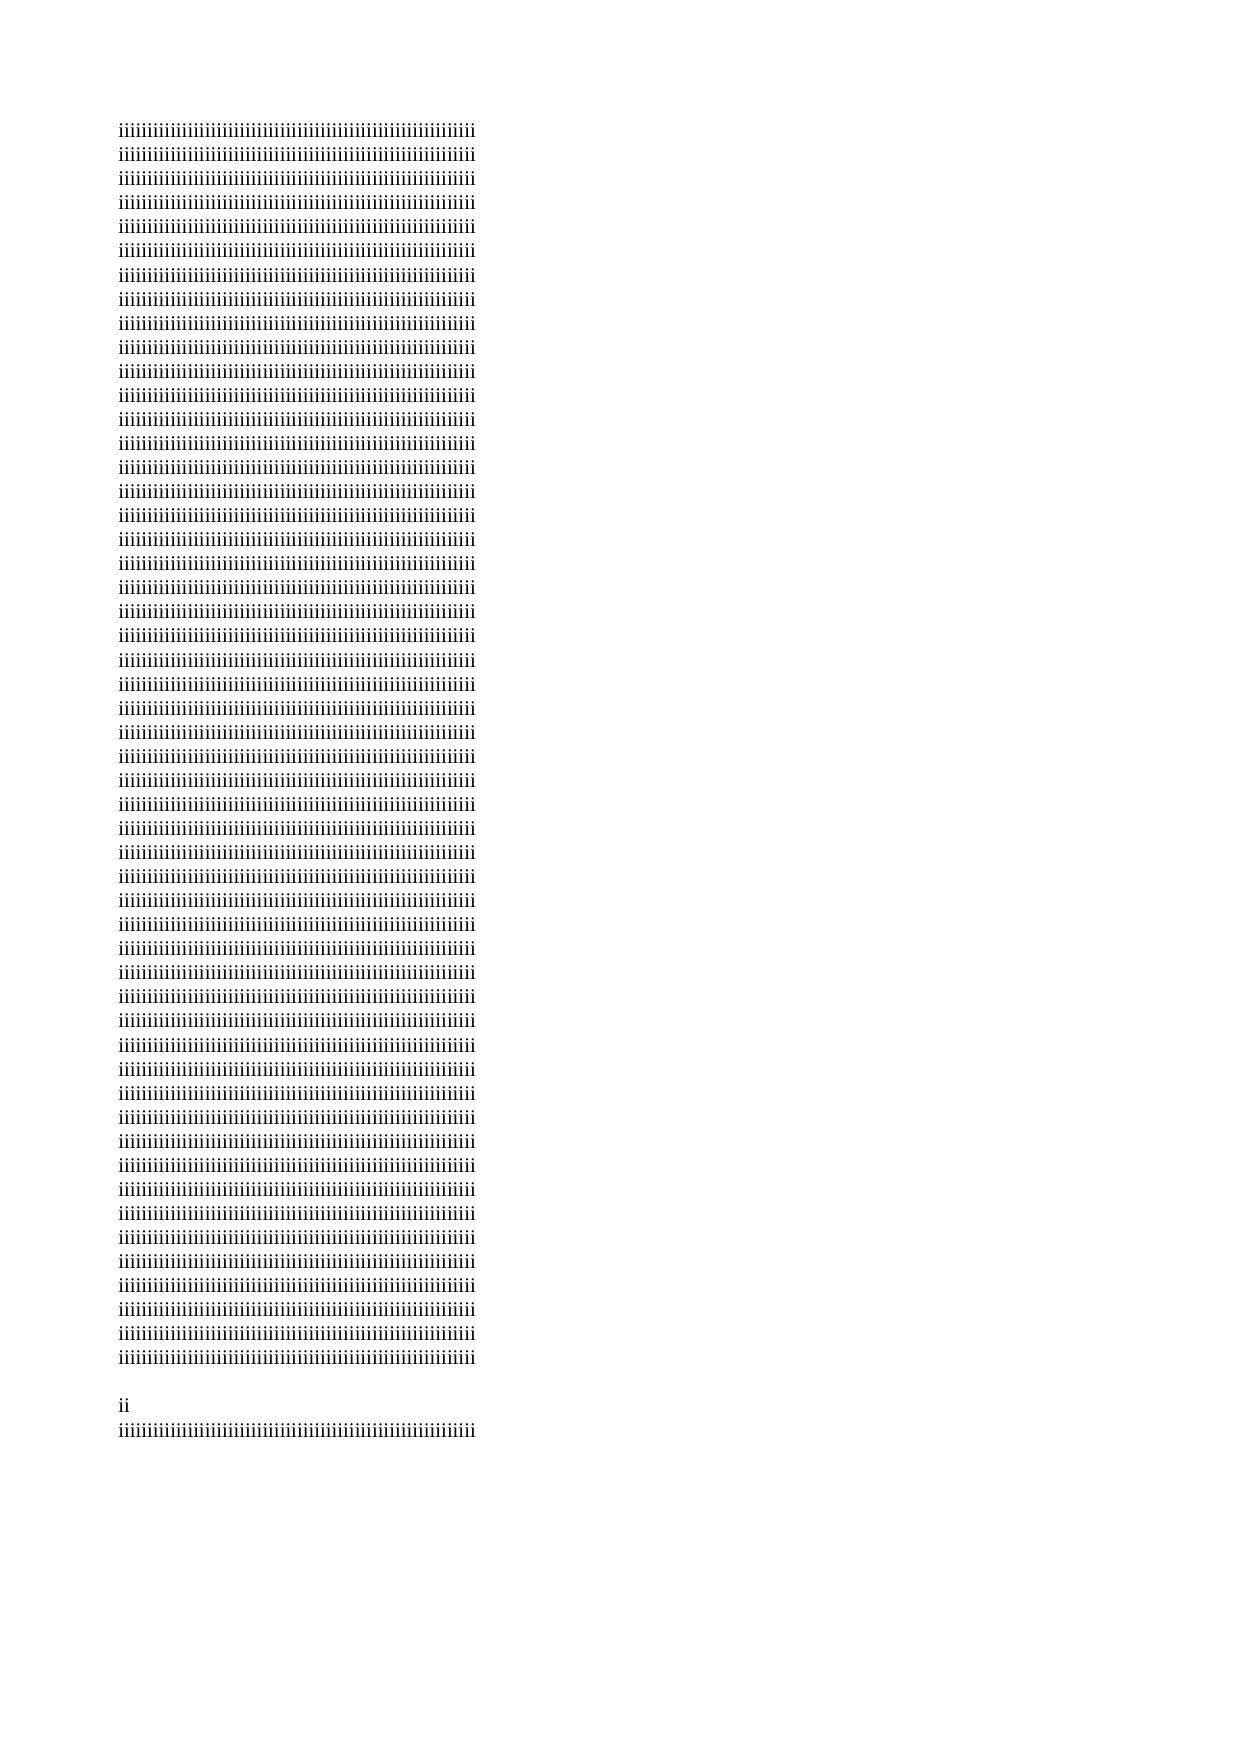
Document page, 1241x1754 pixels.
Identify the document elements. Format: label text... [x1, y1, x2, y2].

text iiiiiiiiiiiiiiiiiiiiiiiiiiiiiiiiiiiiiiiiiiiiiiiiiiiiiiiiiiiiii [118, 142, 1122, 166]
text iiiiiiiiiiiiiiiiiiiiiiiiiiiiiiiiiiiiiiiiiiiiiiiiiiiiiiiiiiiiii [118, 1273, 1122, 1297]
text iiiiiiiiiiiiiiiiiiiiiiiiiiiiiiiiiiiiiiiiiiiiiiiiiiiiiiiiiiiiii [118, 479, 1122, 503]
text iiiiiiiiiiiiiiiiiiiiiiiiiiiiiiiiiiiiiiiiiiiiiiiiiiiiiiiiiiiiii [118, 311, 1122, 335]
text iiiiiiiiiiiiiiiiiiiiiiiiiiiiiiiiiiiiiiiiiiiiiiiiiiiiiiiiiiiiii [118, 455, 1122, 479]
text iiiiiiiiiiiiiiiiiiiiiiiiiiiiiiiiiiiiiiiiiiiiiiiiiiiiiiiiiiiiii [118, 864, 1122, 888]
text iiiiiiiiiiiiiiiiiiiiiiiiiiiiiiiiiiiiiiiiiiiiiiiiiiiiiiiiiiiiii [118, 1249, 1122, 1273]
text iiiiiiiiiiiiiiiiiiiiiiiiiiiiiiiiiiiiiiiiiiiiiiiiiiiiiiiiiiiiii [118, 262, 1122, 287]
text iiiiiiiiiiiiiiiiiiiiiiiiiiiiiiiiiiiiiiiiiiiiiiiiiiiiiiiiiiiiii [118, 1321, 1122, 1345]
text iiiiiiiiiiiiiiiiiiiiiiiiiiiiiiiiiiiiiiiiiiiiiiiiiiiiiiiiiiiiii [118, 840, 1122, 864]
text iiiiiiiiiiiiiiiiiiiiiiiiiiiiiiiiiiiiiiiiiiiiiiiiiiiiiiiiiiiiii [118, 672, 1122, 696]
text iiiiiiiiiiiiiiiiiiiiiiiiiiiiiiiiiiiiiiiiiiiiiiiiiiiiiiiiiiiiii [118, 720, 1122, 744]
text iiiiiiiiiiiiiiiiiiiiiiiiiiiiiiiiiiiiiiiiiiiiiiiiiiiiiiiiiiiiii [118, 551, 1122, 575]
text iiiiiiiiiiiiiiiiiiiiiiiiiiiiiiiiiiiiiiiiiiiiiiiiiiiiiiiiiiiiii [118, 166, 1122, 190]
text iiiiiiiiiiiiiiiiiiiiiiiiiiiiiiiiiiiiiiiiiiiiiiiiiiiiiiiiiiiiii [118, 335, 1122, 359]
text iiiiiiiiiiiiiiiiiiiiiiiiiiiiiiiiiiiiiiiiiiiiiiiiiiiiiiiiiiiiii [118, 190, 1122, 214]
text iiiiiiiiiiiiiiiiiiiiiiiiiiiiiiiiiiiiiiiiiiiiiiiiiiiiiiiiiiiiii [118, 1153, 1122, 1177]
text iiiiiiiiiiiiiiiiiiiiiiiiiiiiiiiiiiiiiiiiiiiiiiiiiiiiiiiiiiiiii [118, 599, 1122, 623]
text iiiiiiiiiiiiiiiiiiiiiiiiiiiiiiiiiiiiiiiiiiiiiiiiiiiiiiiiiiiiii [118, 1297, 1122, 1321]
text iiiiiiiiiiiiiiiiiiiiiiiiiiiiiiiiiiiiiiiiiiiiiiiiiiiiiiiiiiiiii [118, 1008, 1122, 1032]
text iiiiiiiiiiiiiiiiiiiiiiiiiiiiiiiiiiiiiiiiiiiiiiiiiiiiiiiiiiiiii [118, 912, 1122, 936]
text iiiiiiiiiiiiiiiiiiiiiiiiiiiiiiiiiiiiiiiiiiiiiiiiiiiiiiiiiiiiii [118, 647, 1122, 672]
text iiiiiiiiiiiiiiiiiiiiiiiiiiiiiiiiiiiiiiiiiiiiiiiiiiiiiiiiiiiiii [118, 1105, 1122, 1129]
text iiiiiiiiiiiiiiiiiiiiiiiiiiiiiiiiiiiiiiiiiiiiiiiiiiiiiiiiiiiiii [118, 575, 1122, 599]
text iiiiiiiiiiiiiiiiiiiiiiiiiiiiiiiiiiiiiiiiiiiiiiiiiiiiiiiiiiiiii [118, 1129, 1122, 1153]
text ii [118, 1393, 1122, 1417]
text iiiiiiiiiiiiiiiiiiiiiiiiiiiiiiiiiiiiiiiiiiiiiiiiiiiiiiiiiiiiii [118, 407, 1122, 431]
text iiiiiiiiiiiiiiiiiiiiiiiiiiiiiiiiiiiiiiiiiiiiiiiiiiiiiiiiiiiiii [118, 792, 1122, 816]
text iiiiiiiiiiiiiiiiiiiiiiiiiiiiiiiiiiiiiiiiiiiiiiiiiiiiiiiiiiiiii [118, 118, 1122, 142]
text iiiiiiiiiiiiiiiiiiiiiiiiiiiiiiiiiiiiiiiiiiiiiiiiiiiiiiiiiiiiii [118, 744, 1122, 768]
text iiiiiiiiiiiiiiiiiiiiiiiiiiiiiiiiiiiiiiiiiiiiiiiiiiiiiiiiiiiiii [118, 1081, 1122, 1105]
text iiiiiiiiiiiiiiiiiiiiiiiiiiiiiiiiiiiiiiiiiiiiiiiiiiiiiiiiiiiiii [118, 936, 1122, 960]
text iiiiiiiiiiiiiiiiiiiiiiiiiiiiiiiiiiiiiiiiiiiiiiiiiiiiiiiiiiiiii [118, 1225, 1122, 1249]
text iiiiiiiiiiiiiiiiiiiiiiiiiiiiiiiiiiiiiiiiiiiiiiiiiiiiiiiiiiiiii [118, 984, 1122, 1008]
text iiiiiiiiiiiiiiiiiiiiiiiiiiiiiiiiiiiiiiiiiiiiiiiiiiiiiiiiiiiiii [118, 960, 1122, 984]
text iiiiiiiiiiiiiiiiiiiiiiiiiiiiiiiiiiiiiiiiiiiiiiiiiiiiiiiiiiiiii [118, 359, 1122, 383]
text iiiiiiiiiiiiiiiiiiiiiiiiiiiiiiiiiiiiiiiiiiiiiiiiiiiiiiiiiiiiii [118, 287, 1122, 311]
text iiiiiiiiiiiiiiiiiiiiiiiiiiiiiiiiiiiiiiiiiiiiiiiiiiiiiiiiiiiiii [118, 1057, 1122, 1081]
text iiiiiiiiiiiiiiiiiiiiiiiiiiiiiiiiiiiiiiiiiiiiiiiiiiiiiiiiiiiiii [118, 768, 1122, 792]
text iiiiiiiiiiiiiiiiiiiiiiiiiiiiiiiiiiiiiiiiiiiiiiiiiiiiiiiiiiiiii [118, 1177, 1122, 1201]
text iiiiiiiiiiiiiiiiiiiiiiiiiiiiiiiiiiiiiiiiiiiiiiiiiiiiiiiiiiiiii [118, 1032, 1122, 1057]
text iiiiiiiiiiiiiiiiiiiiiiiiiiiiiiiiiiiiiiiiiiiiiiiiiiiiiiiiiiiiii [118, 623, 1122, 647]
text iiiiiiiiiiiiiiiiiiiiiiiiiiiiiiiiiiiiiiiiiiiiiiiiiiiiiiiiiiiiii [118, 214, 1122, 238]
text iiiiiiiiiiiiiiiiiiiiiiiiiiiiiiiiiiiiiiiiiiiiiiiiiiiiiiiiiiiiii [118, 431, 1122, 455]
text iiiiiiiiiiiiiiiiiiiiiiiiiiiiiiiiiiiiiiiiiiiiiiiiiiiiiiiiiiiiii [118, 1345, 1122, 1369]
text iiiiiiiiiiiiiiiiiiiiiiiiiiiiiiiiiiiiiiiiiiiiiiiiiiiiiiiiiiiiii [118, 238, 1122, 262]
text iiiiiiiiiiiiiiiiiiiiiiiiiiiiiiiiiiiiiiiiiiiiiiiiiiiiiiiiiiiiii [118, 816, 1122, 840]
text iiiiiiiiiiiiiiiiiiiiiiiiiiiiiiiiiiiiiiiiiiiiiiiiiiiiiiiiiiiiii [118, 888, 1122, 912]
text iiiiiiiiiiiiiiiiiiiiiiiiiiiiiiiiiiiiiiiiiiiiiiiiiiiiiiiiiiiiii [118, 1417, 1122, 1442]
text iiiiiiiiiiiiiiiiiiiiiiiiiiiiiiiiiiiiiiiiiiiiiiiiiiiiiiiiiiiiii [118, 1201, 1122, 1225]
text iiiiiiiiiiiiiiiiiiiiiiiiiiiiiiiiiiiiiiiiiiiiiiiiiiiiiiiiiiiiii [118, 527, 1122, 551]
text iiiiiiiiiiiiiiiiiiiiiiiiiiiiiiiiiiiiiiiiiiiiiiiiiiiiiiiiiiiiii [118, 696, 1122, 720]
text iiiiiiiiiiiiiiiiiiiiiiiiiiiiiiiiiiiiiiiiiiiiiiiiiiiiiiiiiiiiii [118, 503, 1122, 527]
text iiiiiiiiiiiiiiiiiiiiiiiiiiiiiiiiiiiiiiiiiiiiiiiiiiiiiiiiiiiiii [118, 383, 1122, 407]
